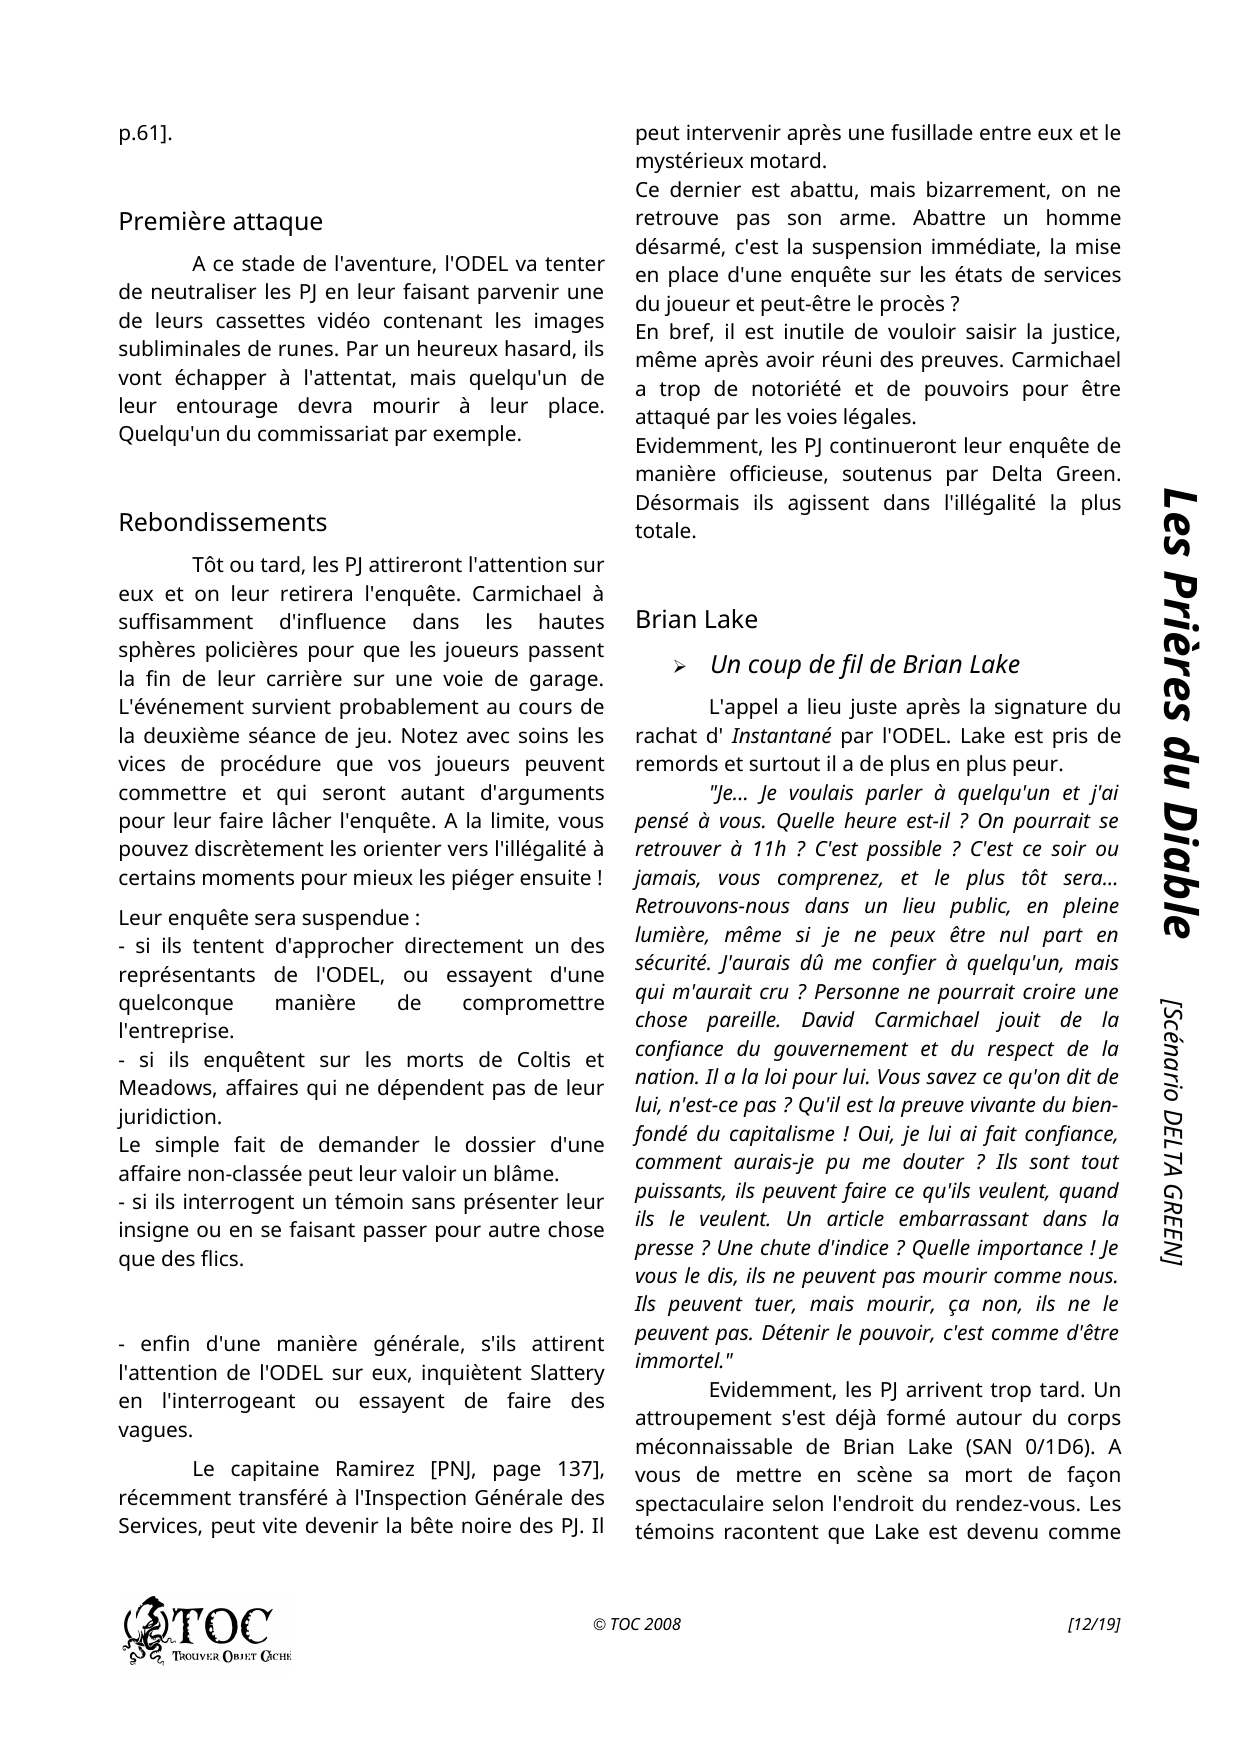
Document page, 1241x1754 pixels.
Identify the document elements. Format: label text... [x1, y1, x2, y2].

text Evidemment, les PJ arrivent trop tard. Un attroupement s'est déjà formé autour du corps méconnaissable de Brian Lake (SAN 0/1D6). A vous de mettre en scène sa mort de façon spectaculaire selon l'endroit du rendez-vous. Les témoins racontent que Lake est devenu comme [635, 1375, 1122, 1546]
text L'appel a lieu juste après la signature du rachat d' Instantané par l'ODEL. Lake est pris de remords et surtout il a de plus en plus peur. [635, 692, 1122, 778]
text p.61]. [118, 118, 605, 147]
text Leur enquête sera suspendue : [118, 903, 605, 931]
text Le simple fait de demander le dossier d'une affaire non-classée peut leur valoir un blâme. [118, 1130, 605, 1187]
text Le capitaine Ramirez [PNJ, page 137], récemment transféré à l'Inspection Générale des Services, peut vite devenir la bête noire des PJ. Il [118, 1454, 605, 1540]
text - si ils tentent d'approcher directement un des représentants de l'ODEL, ou essayent d'une quelconque manière de compromettre l'entreprise. [118, 931, 605, 1045]
text Evidemment, les PJ continueront leur enquête de manière officieuse, soutenus par Delta Green. Désormais ils agissent dans l'illégalité la plus totale. [635, 431, 1122, 545]
text - si ils enquêtent sur les morts de Coltis et Meadows, affaires qui ne dépendent pas de leur juridiction. [118, 1045, 605, 1130]
list Un coup de fil de Brian Lake [672, 647, 1122, 681]
text A ce stade de l'aventure, l'ODEL va tenter de neutraliser les PJ en leur faisant parvenir une de leurs cassettes vidéo contenant les images subliminales de runes. Par un heureux hasard, ils vont échapper à l'attentat, mais quelqu'un de leur entourage devra mourir à leur place. Quelqu'un du commissariat par exemple. [118, 249, 605, 448]
text Ce dernier est abattu, mais bizarrement, on ne retrouve pas son arme. Abattre un homme désarmé, c'est la suspension immédiate, la mise en place d'une enquête sur les états de services du joueur et peut-être le procès ? [635, 175, 1122, 317]
text - enfin d'une manière générale, s'ils attirent l'attention de l'ODEL sur eux, inquiètent Slattery en l'interrogeant ou essayent de faire des vagues. [118, 1329, 605, 1443]
picture [122, 1596, 292, 1674]
text - si ils interrogent un témoin sans présenter leur insigne ou en se faisant passer pour autre chose que des flics. [118, 1187, 605, 1272]
text Tôt ou tard, les PJ attireront l'attention sur eux et on leur retirera l'enquête. Carmichael à suffisamment d'influence dans les hautes sphères policières pour que les joueurs passent la fin de leur carrière sur une voie de garage. L'événement survient probablement au cours de la deuxième séance de jeu. Notez avec soins les vices de procédure que vos joueurs peuvent commettre et qui seront autant d'arguments pour leur faire lâcher l'enquête. A la limite, vous pouvez discrètement les orienter vers l'illégalité à certains moments pour mieux les piéger ensuite ! [118, 550, 605, 891]
text Première attaque [118, 203, 605, 237]
text peut intervenir après une fusillade entre eux et le mystérieux motard. [635, 118, 1122, 175]
text "Je... Je voulais parler à quelqu'un et j'ai pensé à vous. Quelle heure est-il ? On pourrait se retrouver à 11h ? C'est possible ? C'est ce soir ou jamais, vous comprenez, et le plus tôt sera... Retrouvons-nous dans un lieu public, en pleine lumière, même si je ne peux être nul part en sécurité. J'aurais dû me confier à quelqu'un, mais qui m'aurait cru ? Personne ne pourrait croire une chose pareille. David Carmichael jouit de la confiance du gouvernement et du respect de la nation. Il a la loi pour lui. Vous savez ce qu'on dit de lui, n'est-ce pas ? Qu'il est la preuve vivante du bien-fondé du capitalisme ! Oui, je lui ai fait confiance, comment aurais-je pu me douter ? Ils sont tout puissants, ils peuvent faire ce qu'ils veulent, quand ils le veulent. Un article embarrassant dans la presse ? Une chute d'indice ? Quelle importance ! Je vous le dis, ils ne peuvent pas mourir comme nous. Ils peuvent tuer, mais mourir, ça non, ils ne le peuvent pas. Détenir le pouvoir, c'est comme d'être immortel." [635, 778, 1122, 1375]
text Rebondissements [118, 505, 605, 539]
text Brian Lake [635, 602, 1122, 636]
text En bref, il est inutile de vouloir saisir la justice, même après avoir réuni des preuves. Carmichael a trop de notoriété et de pouvoirs pour être attaqué par les voies légales. [635, 317, 1122, 431]
